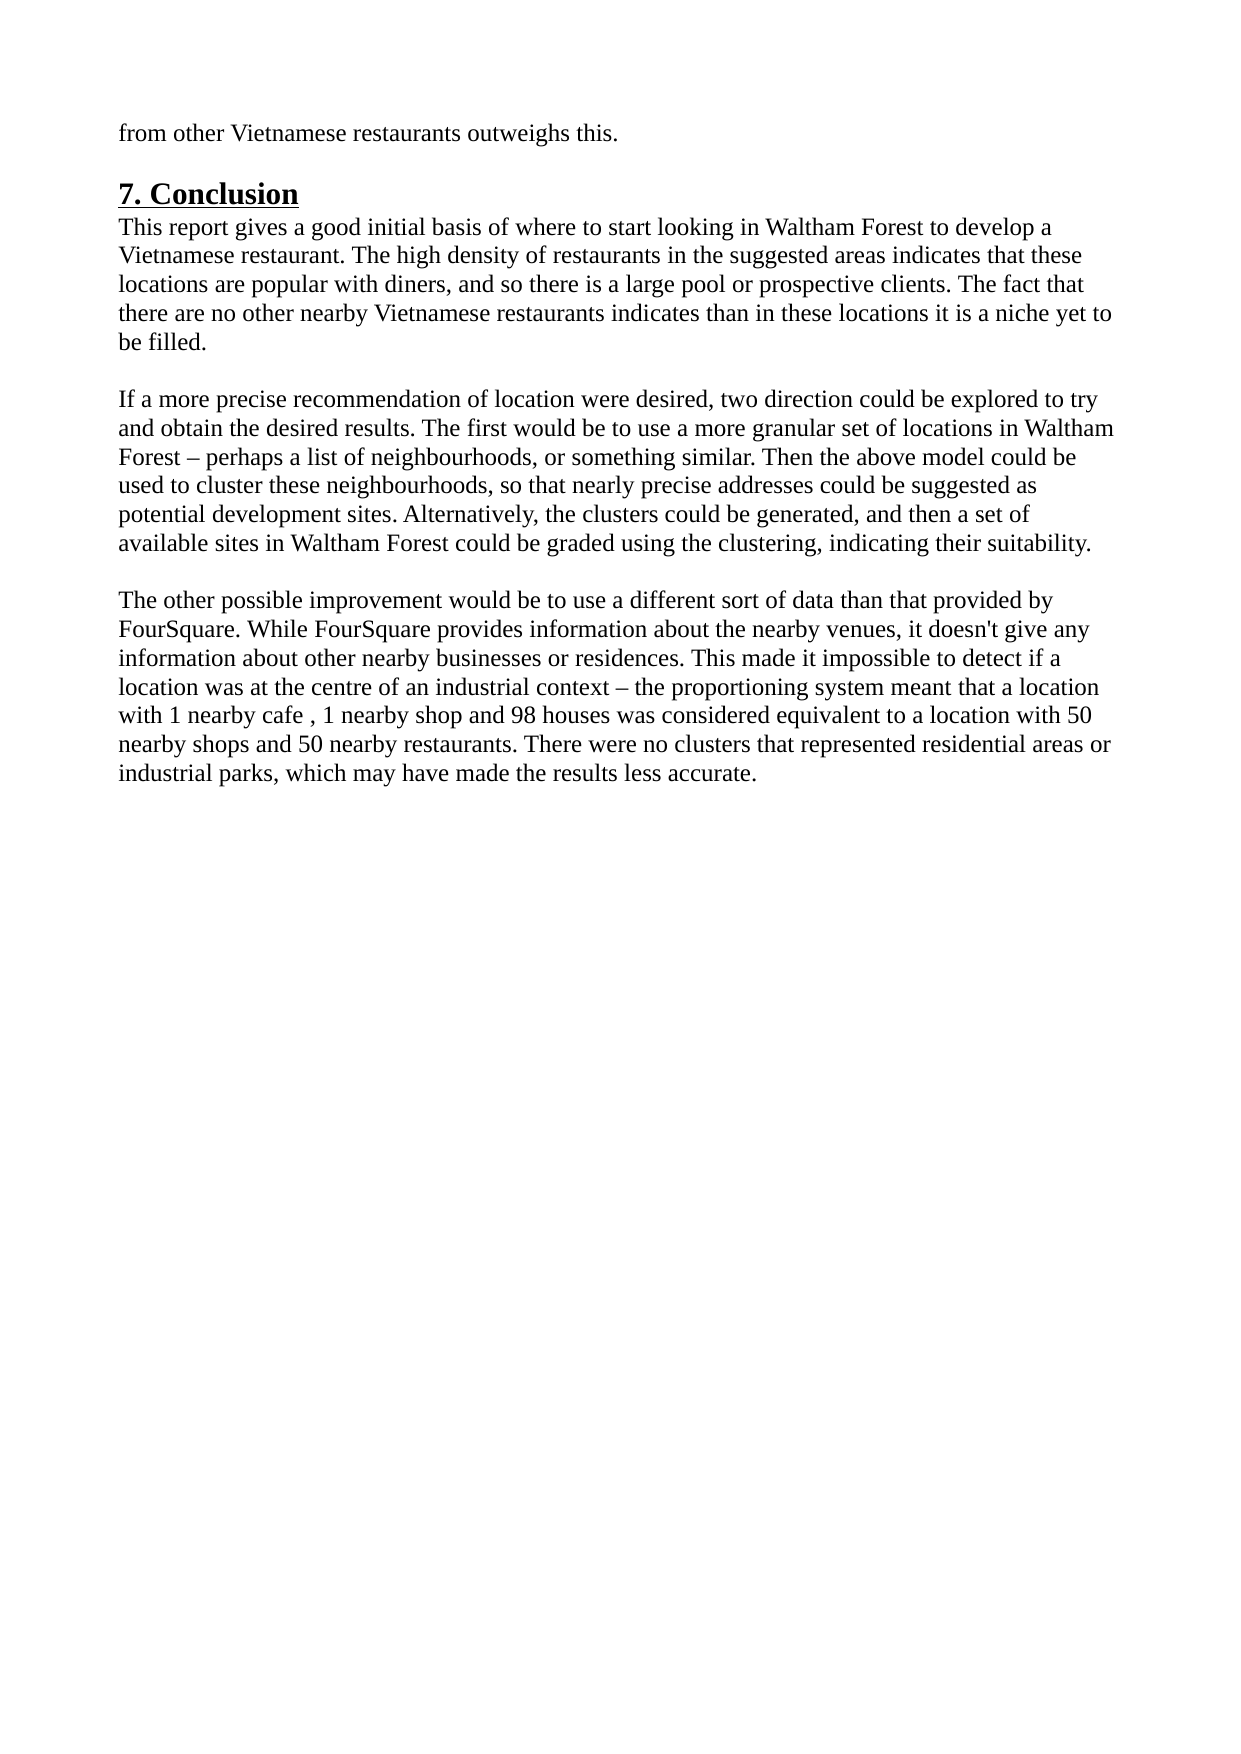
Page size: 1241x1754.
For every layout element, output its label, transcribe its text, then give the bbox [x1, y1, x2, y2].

text This report gives a good initial basis of where to start looking in Waltham Forest to develop a Vietnamese restaurant. The high density of restaurants in the suggested areas indicates that these locations are popular with diners, and so there is a large pool or prospective clients. The fact that there are no other nearby Vietnamese restaurants indicates than in these locations it is a niche yet to be filled. [118, 212, 1122, 355]
text If a more precise recommendation of location were desired, two direction could be explored to try and obtain the desired results. The first would be to use a more granular set of locations in Waltham Forest – perhaps a list of neighbourhoods, or something similar. Then the above model could be used to cluster these neighbourhoods, so that nearly precise addresses could be suggested as potential development sites. Alternatively, the clusters could be generated, and then a set of available sites in Waltham Forest could be graded using the clustering, indicating their suitability. [118, 384, 1122, 557]
text The other possible improvement would be to use a different sort of data than that provided by FourSquare. While FourSquare provides information about the nearby venues, it doesn't give any information about other nearby businesses or residences. This made it impossible to detect if a location was at the centre of an industrial context – the proportioning system meant that a location with 1 nearby cafe , 1 nearby shop and 98 houses was considered equivalent to a location with 50 nearby shops and 50 nearby restaurants. There were no clusters that represented residential areas or industrial parks, which may have made the results less accurate. [118, 585, 1122, 787]
text 7. Conclusion [118, 176, 1122, 212]
text from other Vietnamese restaurants outweighs this. [118, 118, 1122, 147]
